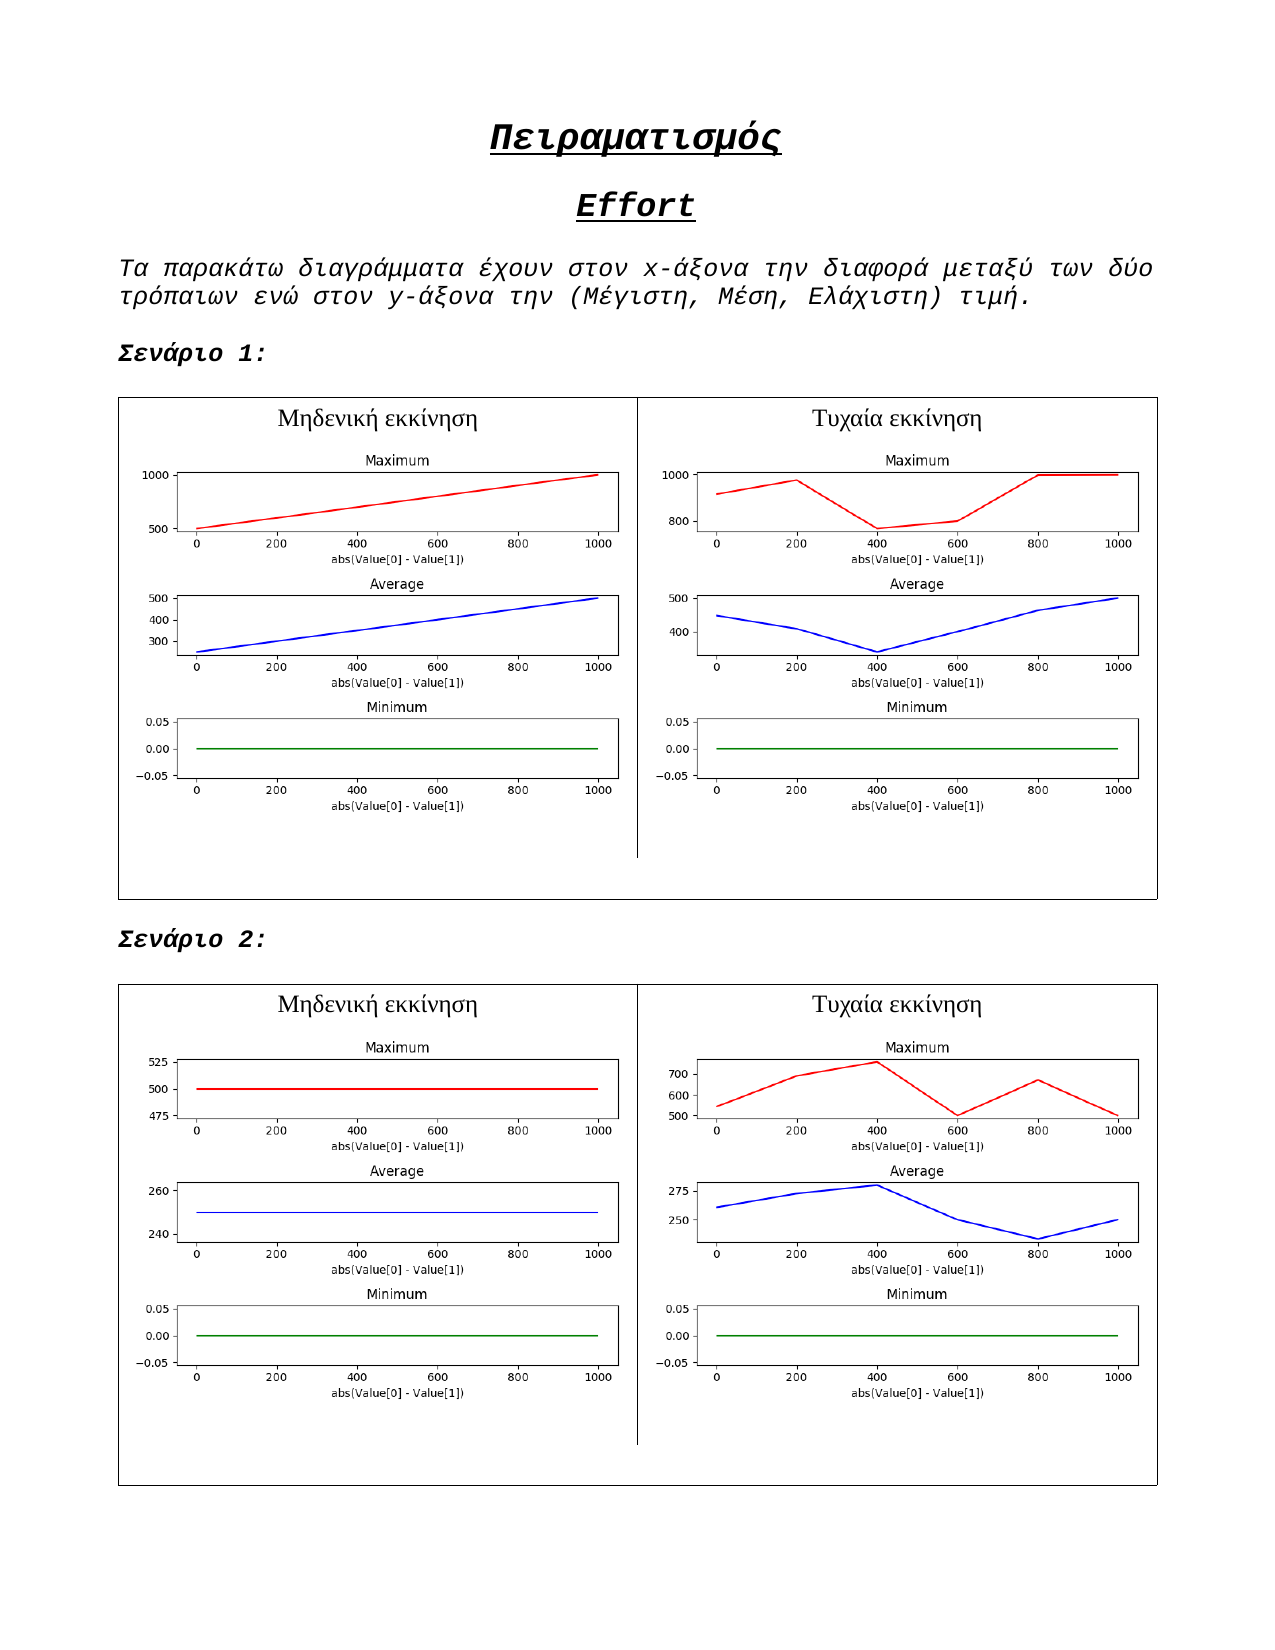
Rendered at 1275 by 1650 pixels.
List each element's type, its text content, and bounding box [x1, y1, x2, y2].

table_header Μηδενική εκκίνηση [119, 985, 637, 1024]
picture [123, 1029, 632, 1411]
text Σενάριο 1: [118, 340, 1157, 368]
table_cell [638, 1030, 1157, 1445]
table_cell [119, 1445, 1157, 1485]
picture [123, 442, 632, 824]
picture [643, 1029, 1152, 1411]
table_header Τυχαία εκκίνηση [638, 398, 1157, 437]
table_cell [119, 1024, 637, 1029]
table_header Μηδενική εκκίνηση [119, 398, 637, 437]
text Τα παρακάτω διαγράμματα έχουν στον x-άξονα την διαφορά μεταξύ των δύο τρόπαιων ενώ στον y-άξονα την (Μέγιστη, Μέση, Ελάχιστη) τιμή. [118, 255, 1157, 312]
table_cell [119, 858, 1157, 898]
picture [643, 442, 1152, 824]
text Σενάριο 2: [118, 927, 1157, 955]
table_cell [119, 437, 637, 858]
table_header Τυχαία εκκίνηση [638, 985, 1157, 1024]
table_cell [638, 1024, 1157, 1029]
table_cell [119, 1030, 637, 1445]
text Πειραματισμός [118, 118, 1157, 161]
text Effort [118, 189, 1157, 227]
table_cell [638, 437, 1157, 858]
